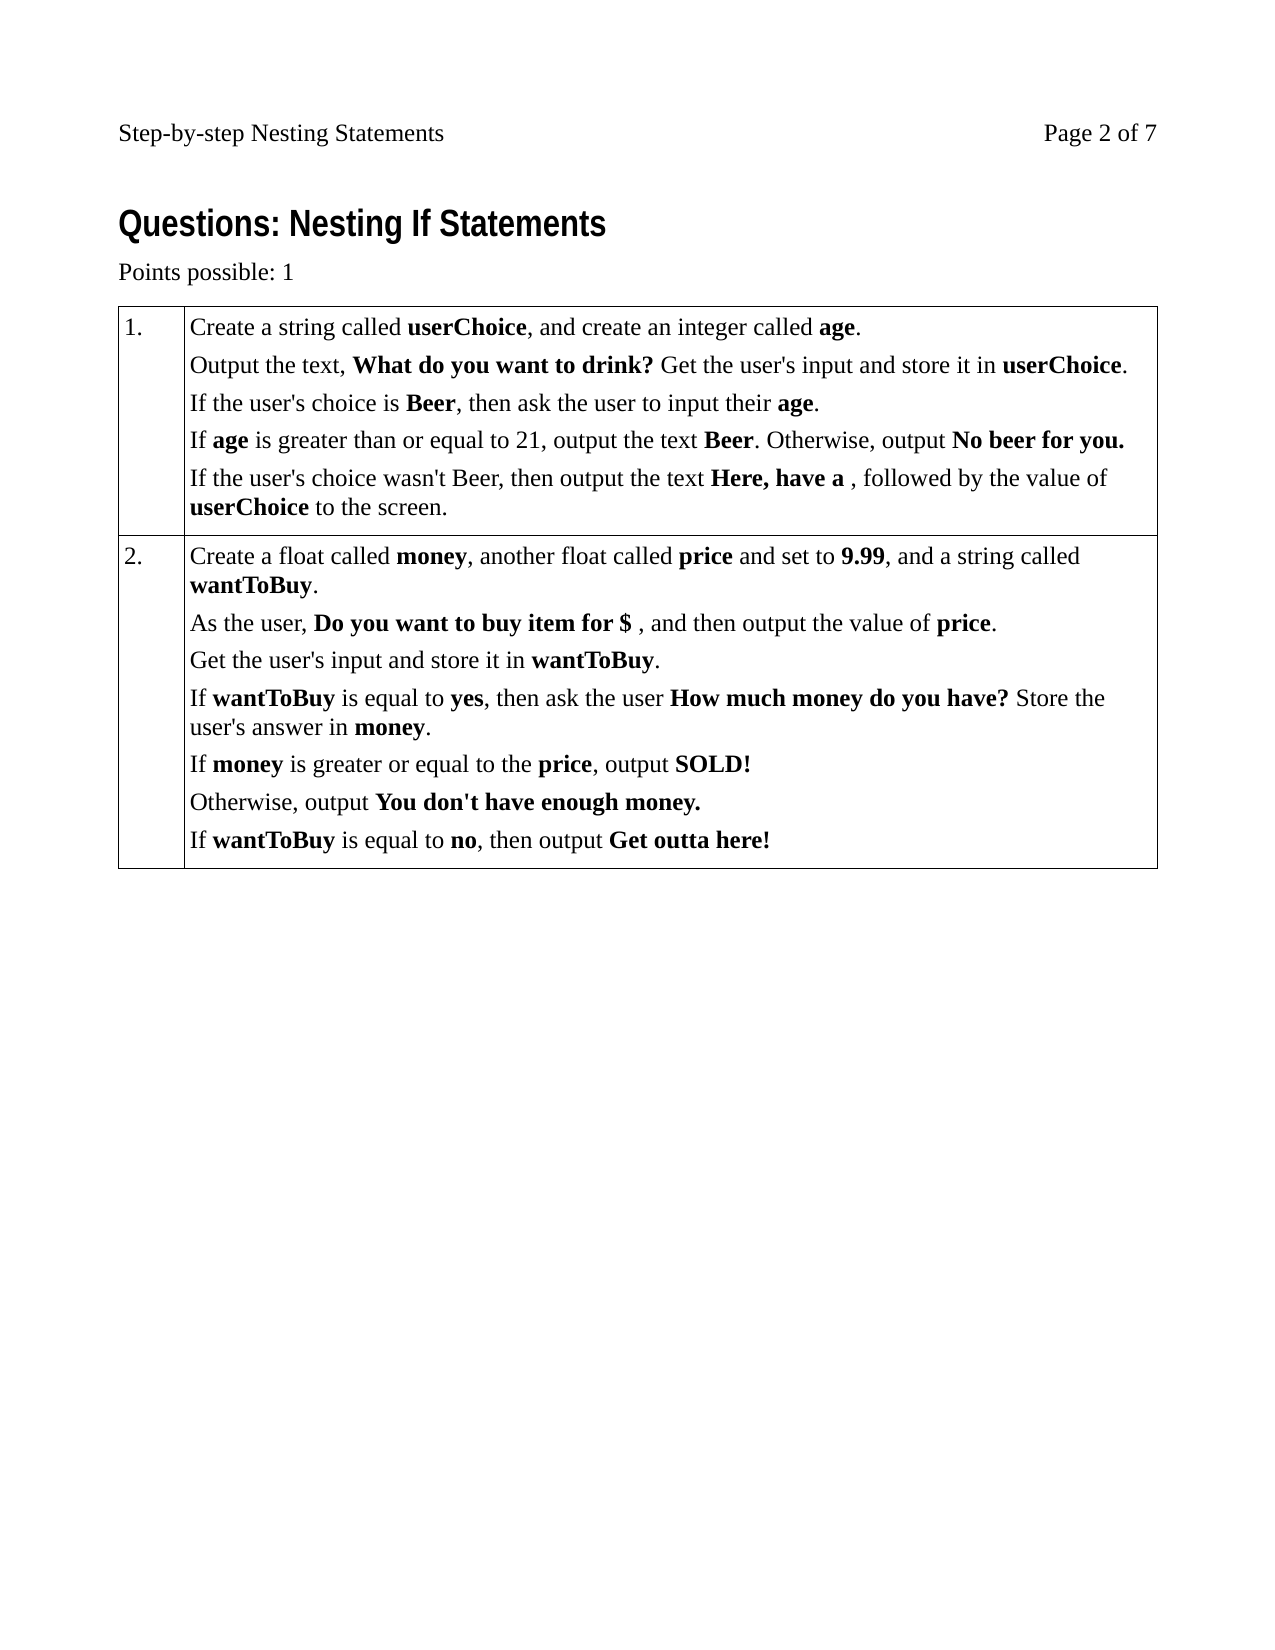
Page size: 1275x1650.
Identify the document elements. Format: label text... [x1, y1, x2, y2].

table_cell 2. [119, 536, 184, 868]
subtitle Questions: Nesting If Statements [118, 201, 1157, 245]
table_header 1. [119, 307, 184, 535]
table_cell Create a float called money, another float called price and set to 9.99, and a string called wantToBuy. As the user, Do you want to buy item for $ , and then output the value of price. Get the user's input and store it in wantToBuy. If wantToBuy is equal to yes, then ask the user How much money do you have? Store the user's answer in money. If money is greater or equal to the price, output SOLD! Otherwise, output You don't have enough money. If wantToBuy is equal to no, then output Get outta here! [185, 536, 1157, 868]
table_header Create a string called userChoice, and create an integer called age. Output the text, What do you want to drink? Get the user's input and store it in userChoice. If the user's choice is Beer, then ask the user to input their age. If age is greater than or equal to 21, output the text Beer. Otherwise, output No beer for you. If the user's choice wasn't Beer, then output the text Here, have a , followed by the value of userChoice to the screen. [185, 307, 1157, 535]
text Points possible: 1 [118, 257, 1157, 286]
